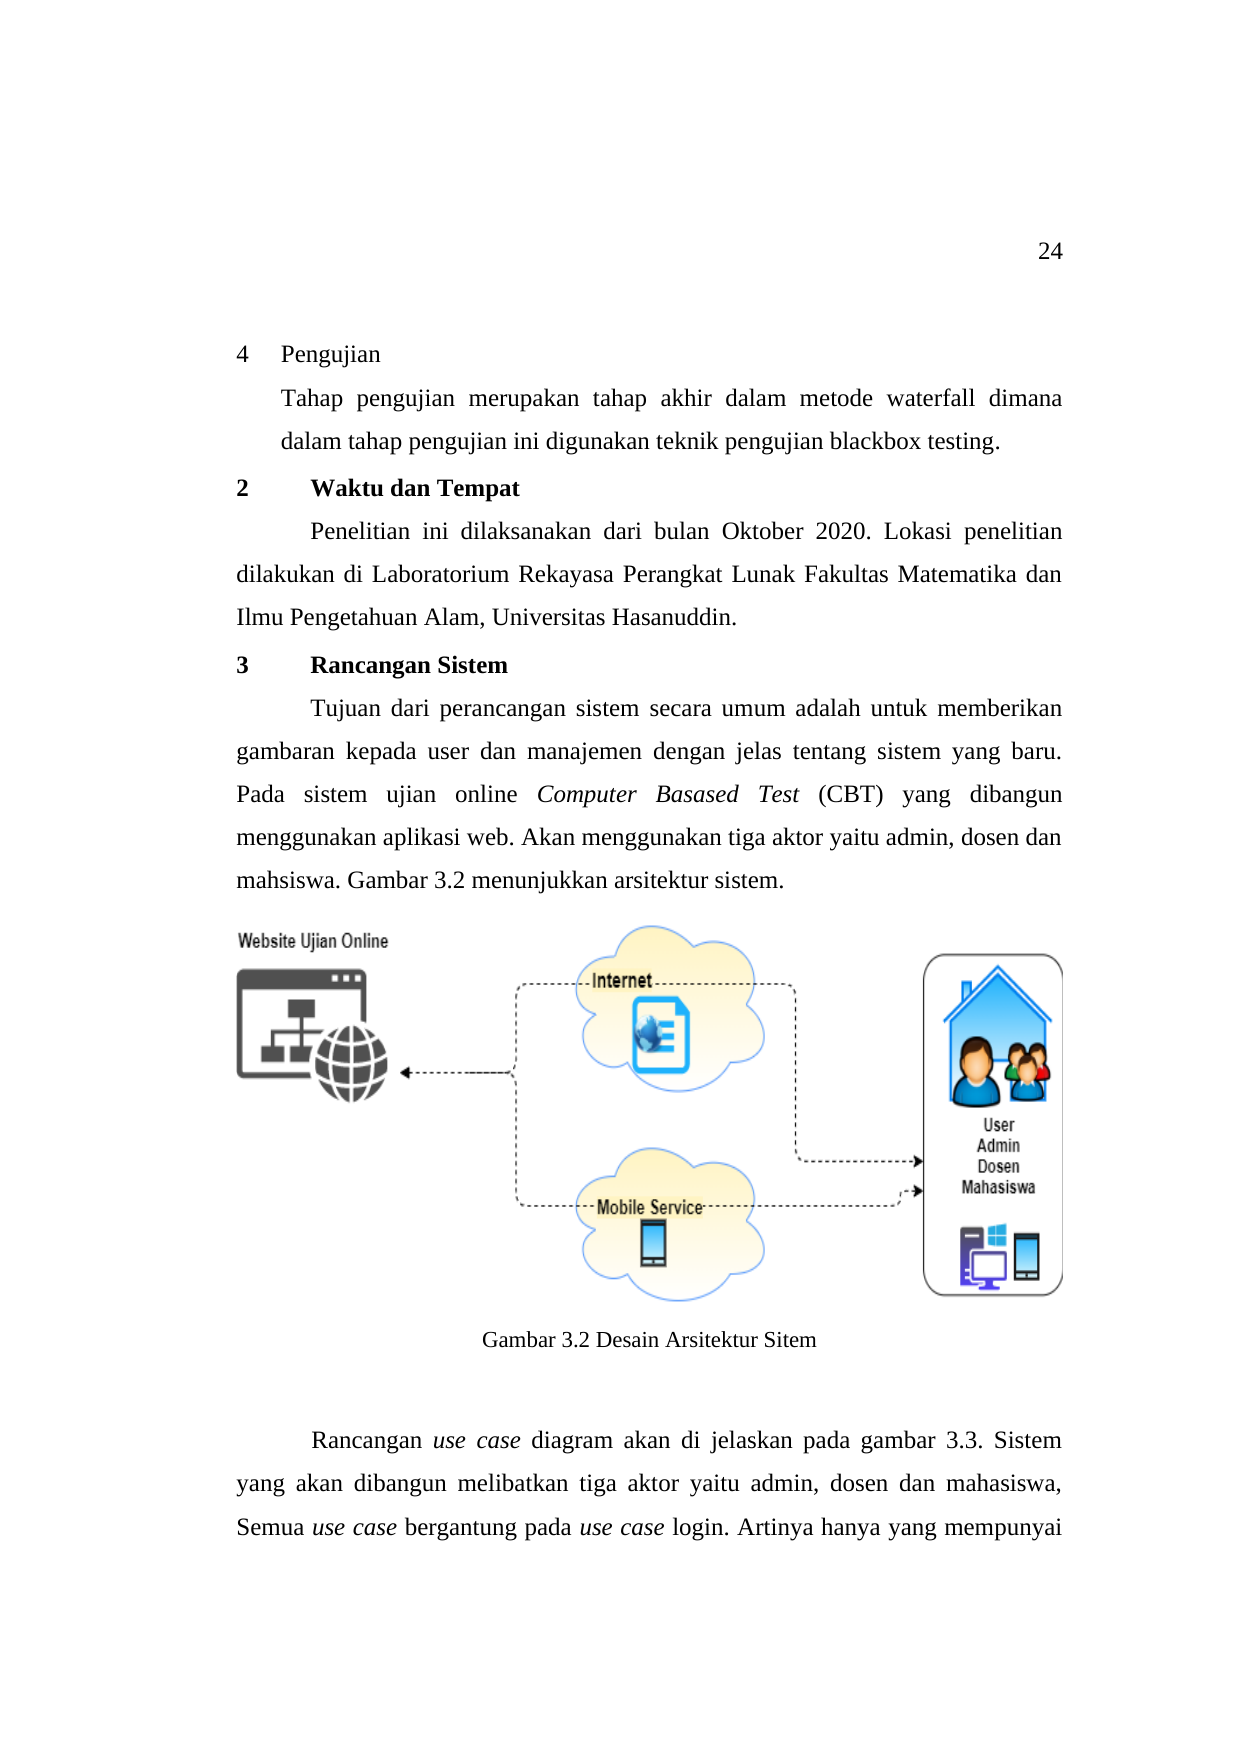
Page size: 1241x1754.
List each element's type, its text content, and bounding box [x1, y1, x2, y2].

text Rancangan use case diagram akan di jelaskan pada gambar 3.3. Sistem yang akan dibangun melibatkan tiga aktor yaitu admin, dosen dan mahasiswa, Semua use case bergantung pada use case login. Artinya hanya yang mempunyai [236, 1425, 1063, 1540]
text Tujuan dari perancangan sistem secara umum adalah untuk memberikan gambaran kepada user dan manajemen dengan jelas tentang sistem yang baru. Pada sistem ujian online Computer Basased Test (CBT) yang dibangun menggunakan aplikasi web. Akan menggunakan tiga aktor yaitu admin, dosen dan mahsiswa. Gambar 3.2 menunjukkan arsitektur sistem. [236, 693, 1063, 894]
picture [236, 908, 1063, 1312]
text Penelitian ini dilaksanakan dari bulan Oktober 2020. Lokasi penelitian dilakukan di Laboratorium Rekayasa Perangkat Lunak Fakultas Matematika dan Ilmu Pengetahuan Alam, Universitas Hasanuddin. [236, 516, 1063, 631]
subtitle Waktu dan Tempat [236, 473, 1063, 502]
text Gambar 3.2 Desain Arsitektur Sitem [236, 1326, 1063, 1352]
list Tahap pengujian merupakan tahap akhir dalam metode waterfall dimana dalam tahap pengujian ini digunakan teknik pengujian blackbox testing. [281, 383, 1063, 454]
list Pengujian [236, 339, 1063, 368]
subtitle Rancangan Sistem [236, 650, 1063, 678]
